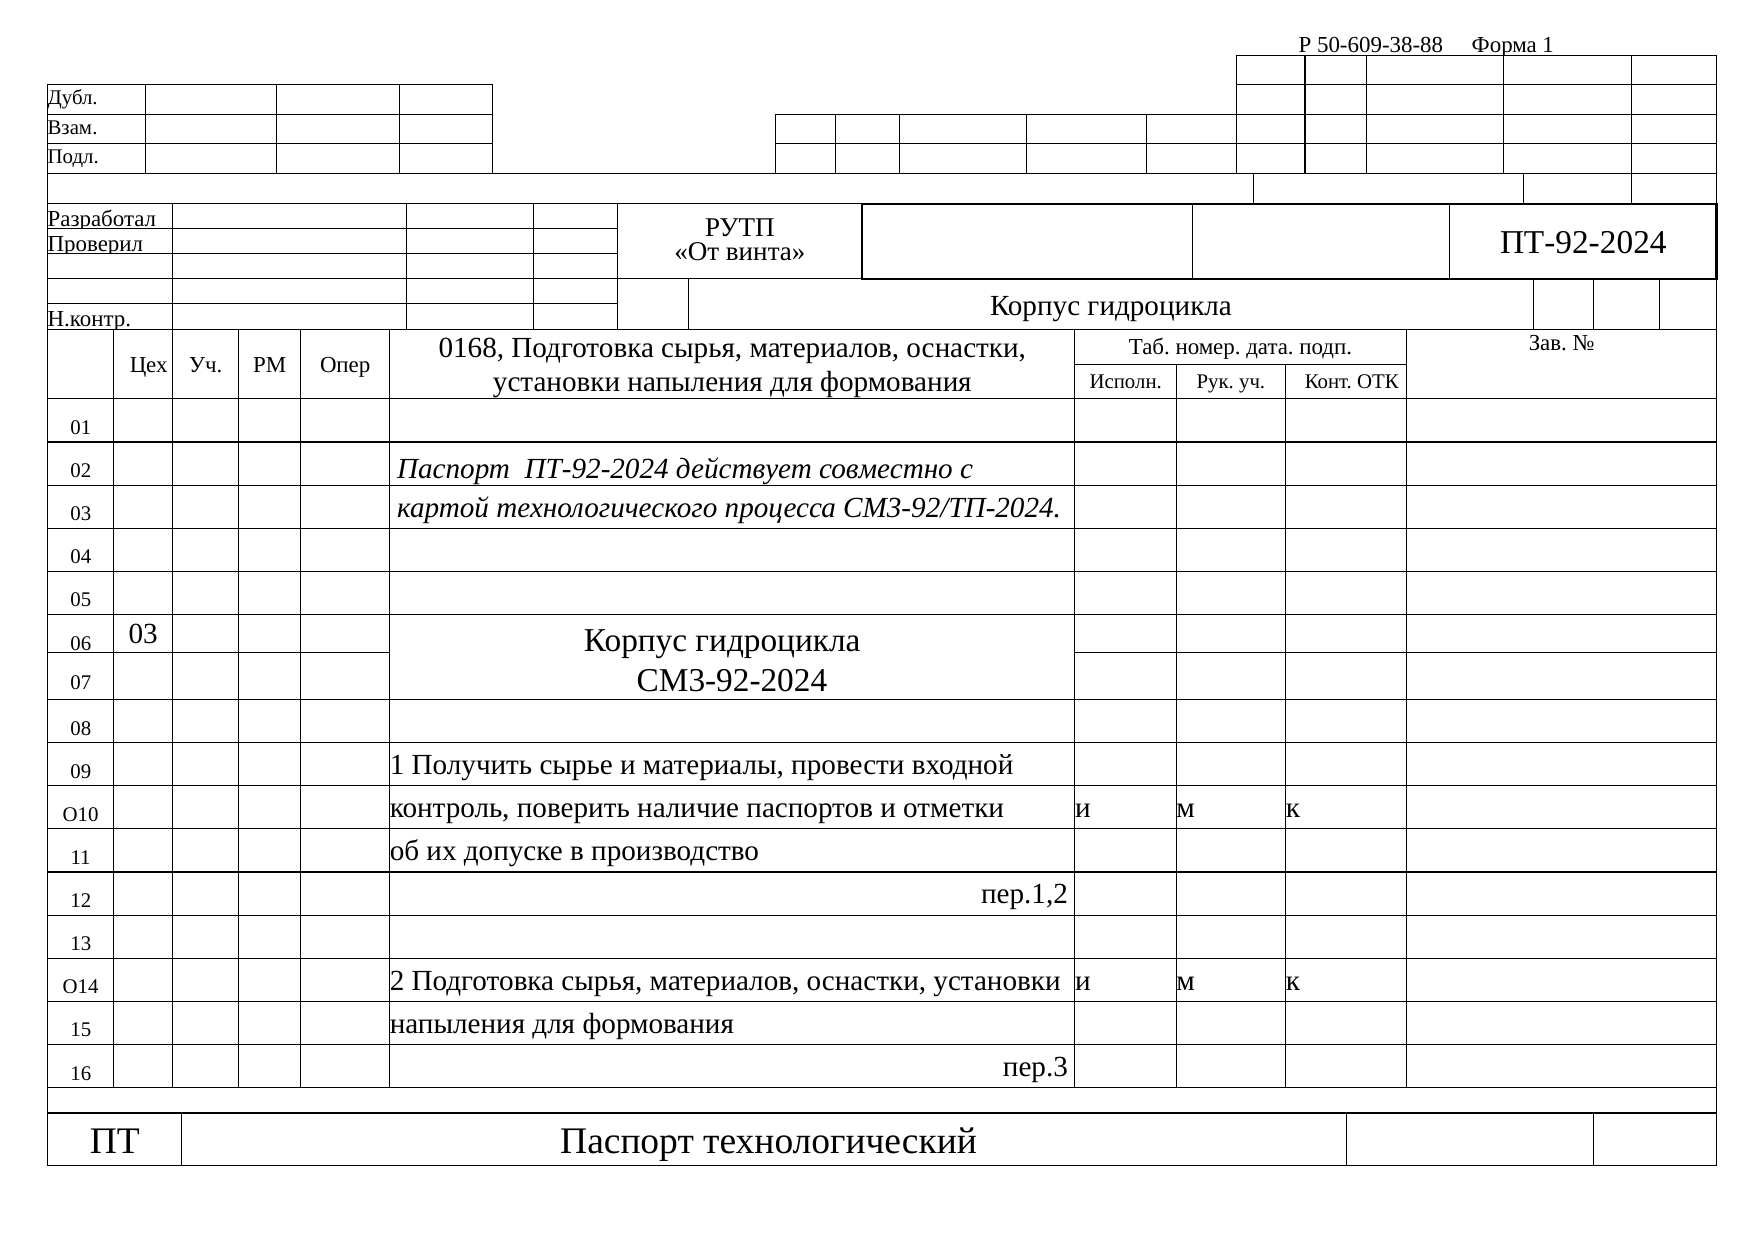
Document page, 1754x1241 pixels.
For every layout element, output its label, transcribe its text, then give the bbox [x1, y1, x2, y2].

table_cell [48, 279, 172, 303]
table_cell [400, 55, 407, 84]
table_cell [1407, 572, 1716, 614]
table_cell [1254, 174, 1523, 203]
table_cell [1286, 443, 1406, 484]
table_cell [776, 144, 835, 173]
table_cell [1177, 743, 1285, 785]
table_cell [173, 959, 238, 1001]
table_cell [114, 486, 172, 528]
table_cell [301, 959, 389, 1001]
table_cell [1367, 56, 1503, 84]
table_cell [1407, 399, 1716, 441]
table_cell [900, 144, 1026, 173]
table_cell [390, 572, 1074, 614]
table_cell 08 [48, 700, 113, 742]
table_cell [239, 653, 300, 699]
table_cell [114, 443, 172, 484]
table_cell [400, 144, 492, 173]
table_cell [1075, 399, 1176, 441]
table_cell [1075, 55, 1146, 84]
table_cell Паспорт ПТ-92-2024 действует совместно с [390, 443, 1074, 484]
table_cell [1286, 743, 1406, 785]
table_cell [1286, 829, 1406, 871]
table_cell [1075, 873, 1176, 914]
table_cell [1632, 144, 1716, 173]
table_cell [239, 529, 300, 571]
table_cell [1286, 399, 1406, 441]
table_cell [1075, 916, 1176, 958]
table_cell [114, 55, 145, 84]
table_cell [493, 143, 775, 173]
table_cell 12 [48, 873, 113, 914]
table_cell [173, 399, 238, 441]
table_cell [1407, 1002, 1716, 1044]
table_cell Цех [114, 330, 172, 398]
table_cell [390, 399, 1074, 441]
table_cell [1534, 280, 1593, 328]
table_cell [301, 1045, 389, 1087]
table_cell [1632, 56, 1716, 84]
table_cell [277, 55, 300, 84]
table_cell [1177, 399, 1285, 441]
table_cell [1177, 529, 1285, 571]
table_cell [114, 1045, 172, 1087]
table_cell [114, 829, 172, 871]
table_cell [239, 55, 277, 84]
table_cell [390, 55, 399, 84]
table_cell [173, 304, 406, 328]
table_cell [1177, 1045, 1285, 1087]
table_cell [114, 1002, 172, 1044]
table_cell [239, 1002, 300, 1044]
table_cell [1407, 443, 1716, 484]
table_cell [239, 443, 300, 484]
table_cell об их допуске в производство [390, 829, 1074, 871]
table_cell [1177, 916, 1285, 958]
table_cell [776, 115, 835, 143]
table_cell [301, 743, 389, 785]
table_cell [407, 229, 533, 253]
table_cell [1367, 115, 1503, 143]
table_cell [618, 279, 688, 328]
table_cell [114, 399, 172, 441]
table_cell [1594, 280, 1659, 328]
table_cell [173, 529, 238, 571]
table_cell Н.контр. [48, 304, 172, 328]
table_cell 15 [48, 1002, 113, 1044]
table_cell [1286, 916, 1406, 958]
table_cell [407, 254, 533, 278]
table_cell [1177, 700, 1285, 742]
table_cell [239, 916, 300, 958]
table_cell [1075, 443, 1176, 484]
table_cell [732, 55, 775, 84]
table_cell [1237, 144, 1304, 173]
table_cell [239, 829, 300, 871]
table_cell [1407, 916, 1716, 958]
table_cell 13 [48, 916, 113, 958]
table_cell Уч. [173, 330, 238, 398]
table_cell [1075, 1045, 1176, 1087]
table_cell [114, 743, 172, 785]
table_cell [239, 572, 300, 614]
table_cell [1177, 615, 1285, 652]
table_cell [301, 486, 389, 528]
table_cell [146, 115, 276, 143]
table_cell Взам. [48, 115, 145, 143]
table_cell [1286, 873, 1406, 914]
table_cell картой технологического процесса СМ3-92/ТП-2024. [390, 486, 1074, 528]
table_cell [173, 572, 238, 614]
table_cell [1177, 486, 1285, 528]
table_cell 04 [48, 529, 113, 571]
table_cell [862, 55, 899, 84]
table_cell [1286, 1045, 1406, 1087]
table_cell [1147, 144, 1236, 173]
table_cell [1075, 653, 1176, 699]
table_cell [239, 615, 300, 652]
table_cell [114, 786, 172, 828]
table_cell Корпус гидроцикла СМ3-92-2024 [390, 615, 1074, 699]
table_cell м [1177, 786, 1285, 828]
table_cell [1177, 1002, 1285, 1044]
table_cell Опер [301, 330, 389, 398]
table_cell ПТ-92-2024 [1450, 205, 1715, 278]
table_cell [1524, 174, 1631, 203]
table_cell [407, 55, 492, 84]
table_cell и [1075, 959, 1176, 1001]
table_cell [173, 916, 238, 958]
table_cell [1147, 115, 1236, 143]
table_cell Проверил [48, 229, 172, 253]
table_cell [1026, 55, 1075, 84]
table_cell [173, 1045, 238, 1087]
table_cell [407, 204, 533, 228]
table_cell РМ [239, 330, 300, 398]
table_cell [301, 529, 389, 571]
table_cell [835, 55, 862, 84]
table_cell 07 [48, 653, 113, 699]
table_cell [239, 399, 300, 441]
table_cell [301, 443, 389, 484]
table_cell [1237, 85, 1304, 114]
table_cell [1407, 786, 1716, 828]
table_cell [407, 304, 533, 328]
table_cell [239, 700, 300, 742]
table_cell [1306, 144, 1366, 173]
table_cell [836, 144, 899, 173]
table_cell [239, 743, 300, 785]
table_cell [1177, 829, 1285, 871]
table_cell 05 [48, 572, 113, 614]
table_cell [1075, 615, 1176, 652]
table_cell [1075, 1002, 1176, 1044]
table_cell м [1177, 959, 1285, 1001]
table_cell [1504, 85, 1631, 114]
table_cell [173, 486, 238, 528]
table_cell [1632, 85, 1716, 114]
table_cell 2 Подготовка сырья, материалов, оснастки, установки [390, 959, 1074, 1001]
table_cell [173, 829, 238, 871]
table_cell 03 [48, 486, 113, 528]
table_cell [1286, 653, 1406, 699]
table_cell [173, 743, 238, 785]
table_cell [301, 615, 389, 652]
table_cell [617, 55, 732, 84]
table_cell [863, 205, 1192, 278]
table_cell [114, 653, 172, 699]
table_cell [899, 55, 1026, 84]
table_cell [301, 786, 389, 828]
table_cell Зав. № [1407, 330, 1716, 398]
table_cell [390, 916, 1074, 958]
table_cell [493, 55, 534, 84]
table_cell [239, 1045, 300, 1087]
table_cell [173, 229, 406, 253]
table_header Р 50-609-38-88 Форма 1 [48, 25, 1716, 55]
table_cell [239, 959, 300, 1001]
table_cell [390, 529, 1074, 571]
table_cell [1193, 55, 1236, 84]
table_cell [534, 279, 617, 303]
table_cell [146, 85, 276, 114]
table_cell [1407, 743, 1716, 785]
table_cell [407, 279, 533, 303]
table_cell [1504, 56, 1631, 84]
table_cell 06 [48, 615, 113, 652]
table_cell [1407, 529, 1716, 571]
table_cell [145, 55, 172, 84]
table_cell [48, 174, 1253, 203]
table_cell Дубл. [48, 85, 145, 114]
table_cell [301, 700, 389, 742]
table_cell [534, 229, 617, 253]
table_cell 01 [48, 399, 113, 441]
table_cell [1286, 486, 1406, 528]
table_cell [114, 700, 172, 742]
table_cell [114, 959, 172, 1001]
table_cell [493, 84, 732, 114]
table_cell Рук. уч. [1177, 365, 1285, 398]
table_cell [534, 304, 617, 328]
table_cell [1286, 572, 1406, 614]
table_cell [1177, 653, 1285, 699]
table_cell [173, 700, 238, 742]
table_cell [1407, 959, 1716, 1001]
table_cell [114, 873, 172, 914]
table_cell [1237, 56, 1304, 84]
table_cell [277, 85, 399, 114]
table_cell к [1286, 786, 1406, 828]
table_cell и [1075, 786, 1176, 828]
table_cell О10 [48, 786, 113, 828]
table_cell [301, 916, 389, 958]
table_cell [1176, 55, 1192, 84]
table_cell [1177, 572, 1285, 614]
table_cell 09 [48, 743, 113, 785]
table_cell [173, 615, 238, 652]
table_cell [300, 55, 389, 84]
table_cell [1075, 529, 1176, 571]
table_cell [1407, 829, 1716, 871]
table_cell [1075, 743, 1176, 785]
table_cell [173, 204, 406, 228]
table_cell [775, 55, 835, 84]
table_cell [1177, 873, 1285, 914]
table_cell [173, 443, 238, 484]
table_cell [114, 572, 172, 614]
table_cell [1237, 115, 1304, 143]
table_cell 02 [48, 443, 113, 484]
table_cell [1193, 205, 1449, 278]
table_cell [900, 115, 1026, 143]
table_cell [301, 829, 389, 871]
table_cell Корпус гидроцикла [689, 279, 1533, 328]
table_cell [493, 114, 775, 143]
table_cell 16 [48, 1045, 113, 1087]
table_cell [1286, 700, 1406, 742]
table_cell [534, 254, 617, 278]
table_cell [390, 700, 1074, 742]
table_cell Подл. [48, 144, 145, 173]
table_cell [301, 1002, 389, 1044]
table_cell 03 [114, 615, 172, 652]
table_cell Конт. ОТК [1286, 365, 1406, 398]
table_cell [301, 399, 389, 441]
table_cell [182, 55, 238, 84]
table_cell [400, 115, 492, 143]
table_cell [48, 254, 172, 278]
table_cell пер.1,2 [390, 873, 1074, 914]
table_cell [1306, 56, 1366, 84]
table_cell [1027, 115, 1146, 143]
table_cell [400, 85, 492, 114]
table_cell [172, 55, 182, 84]
table_cell [173, 254, 406, 278]
table_cell [1075, 486, 1176, 528]
table_cell [1660, 280, 1716, 328]
table_cell [1146, 55, 1176, 84]
table_cell [1504, 115, 1631, 143]
table_cell [146, 144, 276, 173]
table_cell [173, 873, 238, 914]
table_cell [277, 144, 399, 173]
table_cell [1407, 873, 1716, 914]
table_cell [1347, 1114, 1593, 1165]
table_cell [1286, 529, 1406, 571]
table_cell О14 [48, 959, 113, 1001]
table_cell [1632, 115, 1716, 143]
table_cell [173, 1002, 238, 1044]
table_cell [1367, 144, 1503, 173]
table_cell напыления для формования [390, 1002, 1074, 1044]
table_cell контроль, поверить наличие паспортов и отметки [390, 786, 1074, 828]
table_cell [114, 916, 172, 958]
table_cell [1177, 443, 1285, 484]
table_cell [1407, 615, 1716, 652]
table_cell [1075, 700, 1176, 742]
table_cell [534, 55, 617, 84]
table_cell [1286, 615, 1406, 652]
table_cell [301, 653, 389, 699]
table_cell [1306, 115, 1366, 143]
table_cell РУТП «От винта» [618, 204, 861, 278]
table_cell [301, 873, 389, 914]
table_cell пер.3 [390, 1045, 1074, 1087]
table_cell [1504, 144, 1631, 173]
table_cell [277, 115, 399, 143]
table_cell [1594, 1114, 1716, 1165]
table_cell [1407, 486, 1716, 528]
table_cell [239, 873, 300, 914]
table_cell Исполн. [1075, 365, 1176, 398]
table_cell [48, 55, 113, 84]
table_cell [48, 330, 113, 398]
table_cell [173, 653, 238, 699]
table_cell ПТ [48, 1114, 181, 1165]
table_cell [1407, 1045, 1716, 1087]
table_cell [301, 572, 389, 614]
table_cell [114, 529, 172, 571]
table_cell Разработал [48, 204, 172, 228]
table_cell [239, 786, 300, 828]
table_cell [836, 115, 899, 143]
table_cell [1286, 1002, 1406, 1044]
table_cell [1306, 85, 1366, 114]
table_cell [1407, 700, 1716, 742]
table_cell [173, 786, 238, 828]
table_cell 0168, Подготовка сырья, материалов, оснастки, установки напыления для формования [390, 330, 1074, 398]
table_cell [1075, 829, 1176, 871]
table_cell Паспорт технологический [182, 1114, 1346, 1165]
table_cell [1027, 144, 1146, 173]
table_cell [1075, 572, 1176, 614]
table_cell [1367, 85, 1503, 114]
table_cell [173, 279, 406, 303]
table_cell 11 [48, 829, 113, 871]
table_cell 1 Получить сырье и материалы, провести входной [390, 743, 1074, 785]
table_cell [732, 84, 1236, 114]
table_cell [1407, 653, 1716, 699]
table_cell [48, 1088, 1716, 1112]
table_cell [534, 204, 617, 228]
table_cell [239, 486, 300, 528]
table_cell [1632, 174, 1716, 203]
table_cell Таб. номер. дата. подп. [1075, 330, 1406, 364]
table_cell к [1286, 959, 1406, 1001]
